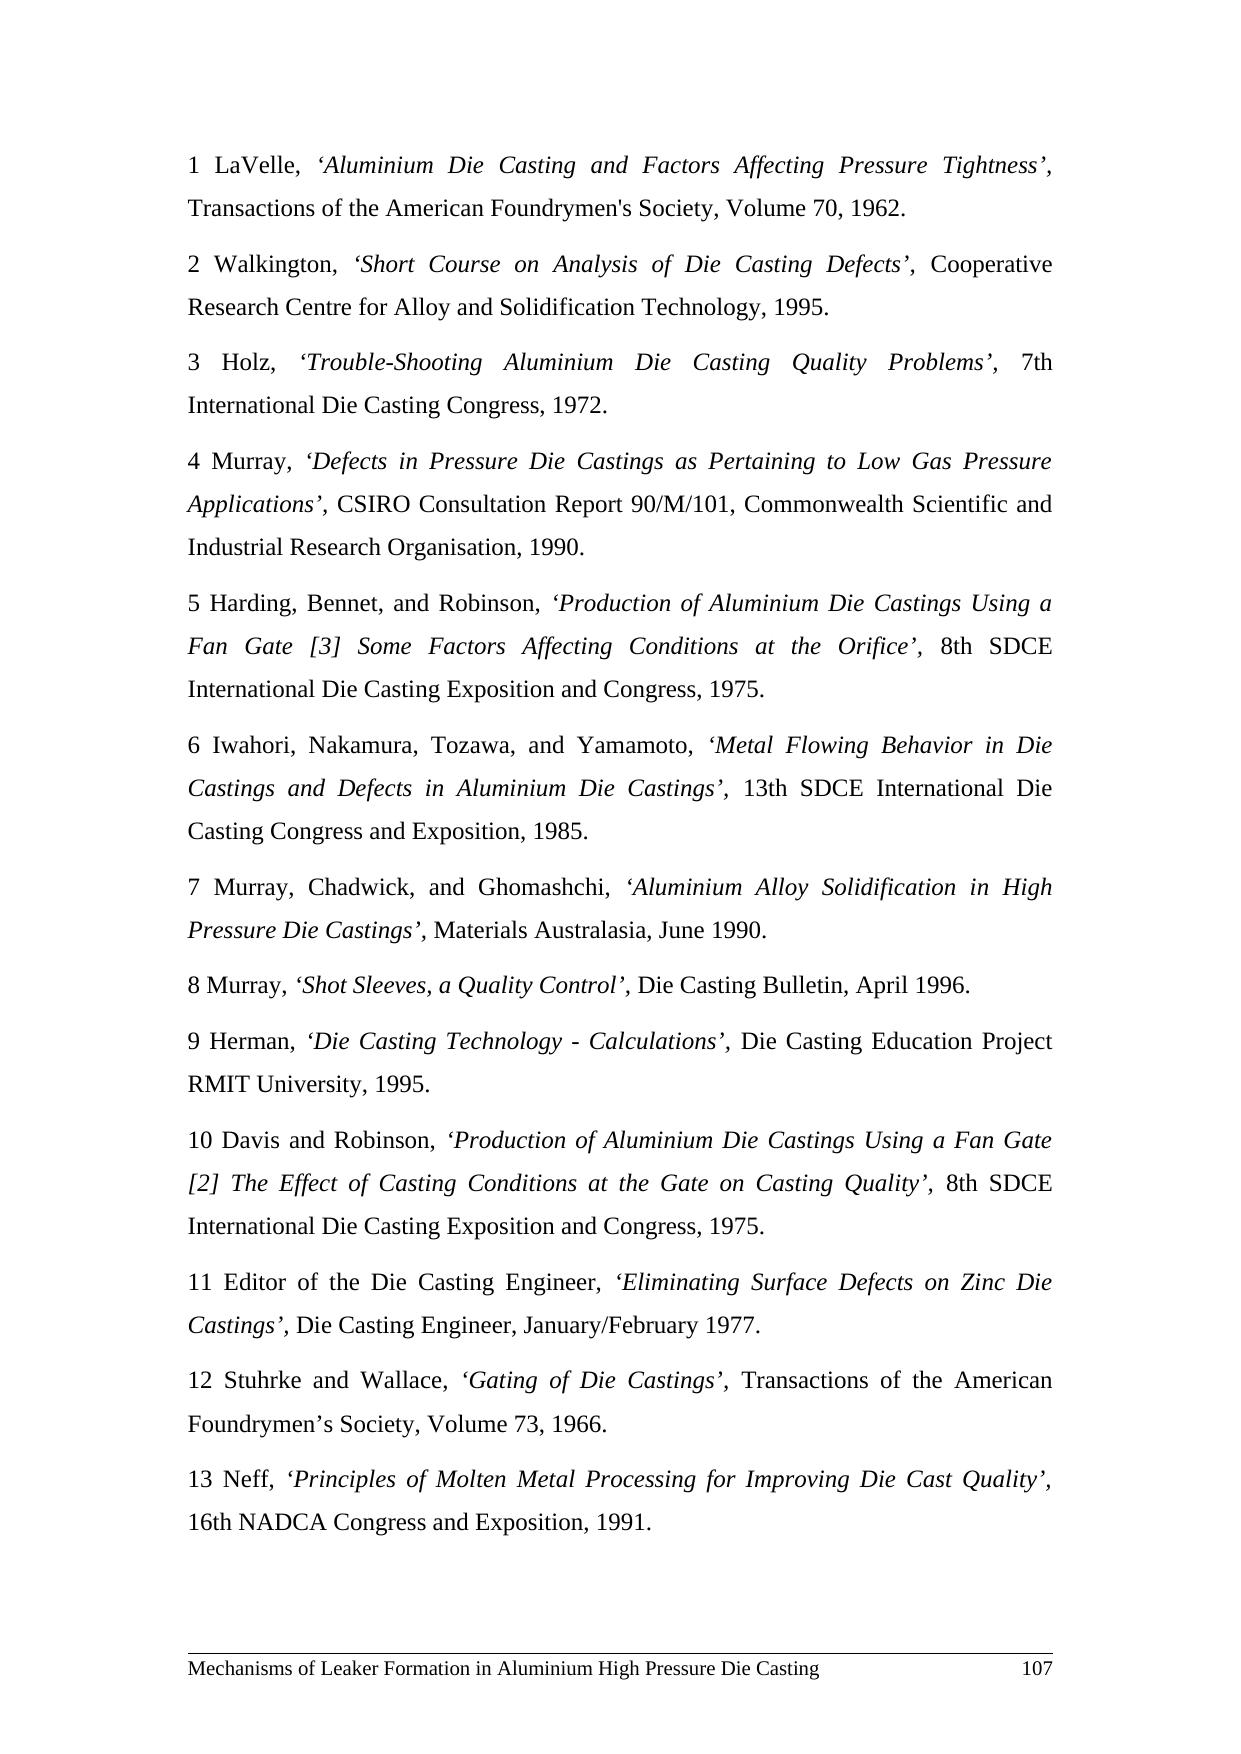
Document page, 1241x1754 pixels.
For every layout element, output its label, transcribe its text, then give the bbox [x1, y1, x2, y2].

text 4 Murray, ‘Defects in Pressure Die Castings as Pertaining to Low Gas Pressure Applications’, CSIRO Consultation Report 90/M/101, Commonwealth Scientific and Industrial Research Organisation, 1990. [187, 446, 1053, 561]
text 6 Iwahori, Nakamura, Tozawa, and Yamamoto, ‘Metal Flowing Behavior in Die Castings and Defects in Aluminium Die Castings’, 13th SDCE International Die Casting Congress and Exposition, 1985. [187, 730, 1053, 845]
text 3 Holz, ‘Trouble-Shooting Aluminium Die Casting Quality Problems’, 7th International Die Casting Congress, 1972. [187, 347, 1053, 419]
text 1 LaVelle, ‘Aluminium Die Casting and Factors Affecting Pressure Tightness’, Transactions of the American Foundrymen's Society, Volume 70, 1962. [187, 150, 1053, 222]
text 11 Editor of the Die Casting Engineer, ‘Eliminating Surface Defects on Zinc Die Castings’, Die Casting Engineer, January/February 1977. [187, 1267, 1053, 1339]
text 8 Murray, ‘Shot Sleeves, a Quality Control’, Die Casting Bulletin, April 1996. [187, 971, 1053, 999]
text 2 Walkington, ‘Short Course on Analysis of Die Casting Defects’, Cooperative Research Centre for Alloy and Solidification Technology, 1995. [187, 249, 1053, 321]
text 13 Neff, ‘Principles of Molten Metal Processing for Improving Die Cast Quality’, 16th NADCA Congress and Exposition, 1991. [187, 1464, 1053, 1536]
text 10 Davis and Robinson, ‘Production of Aluminium Die Castings Using a Fan Gate [2] The Effect of Casting Conditions at the Gate on Casting Quality’, 8th SDCE International Die Casting Exposition and Congress, 1975. [187, 1125, 1053, 1240]
text 12 Stuhrke and Wallace, ‘Gating of Die Castings’, Transactions of the American Foundrymen’s Society, Volume 73, 1966. [187, 1366, 1053, 1437]
text 5 Harding, Bennet, and Robinson, ‘Production of Aluminium Die Castings Using a Fan Gate [3] Some Factors Affecting Conditions at the Orifice’, 8th SDCE International Die Casting Exposition and Congress, 1975. [187, 588, 1053, 703]
text 9 Herman, ‘Die Casting Technology - Calculations’, Die Casting Education Project RMIT University, 1995. [187, 1026, 1053, 1098]
text 7 Murray, Chadwick, and Ghomashchi, ‘Aluminium Alloy Solidification in High Pressure Die Castings’, Materials Australasia, June 1990. [187, 872, 1053, 944]
